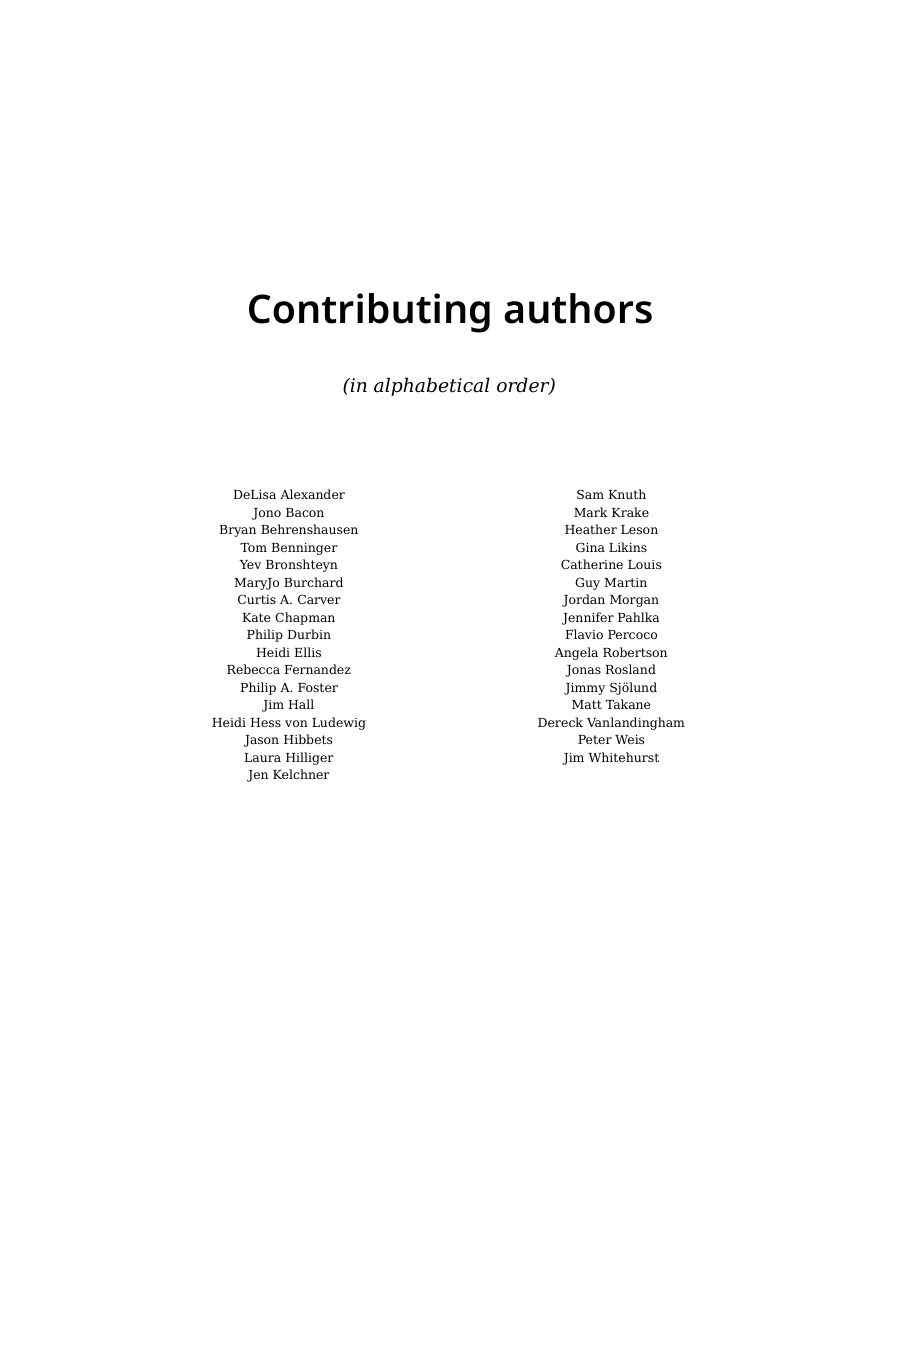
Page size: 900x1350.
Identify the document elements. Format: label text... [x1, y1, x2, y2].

text (in alphabetical order) [127, 376, 772, 397]
table_header Sam Knuth Mark Krake Heather Leson Gina Likins Catherine Louis Guy Martin Jordan Morgan Jennifer Pahlka Flavio Percoco Angela Robertson Jonas Rosland Jimmy Sjölund Matt Takane Dereck Vanlandingham Peter Weis Jim Whitehurst [450, 482, 772, 788]
subtitle Contributing authors [127, 287, 772, 333]
table_header DeLisa Alexander Jono Bacon Bryan Behrenshausen Tom Benninger Yev Bronshteyn MaryJo Burchard Curtis A. Carver Kate Chapman Philip Durbin Heidi Ellis Rebecca Fernandez Philip A. Foster Jim Hall Heidi Hess von Ludewig Jason Hibbets Laura Hilliger Jen Kelchner [128, 482, 450, 788]
